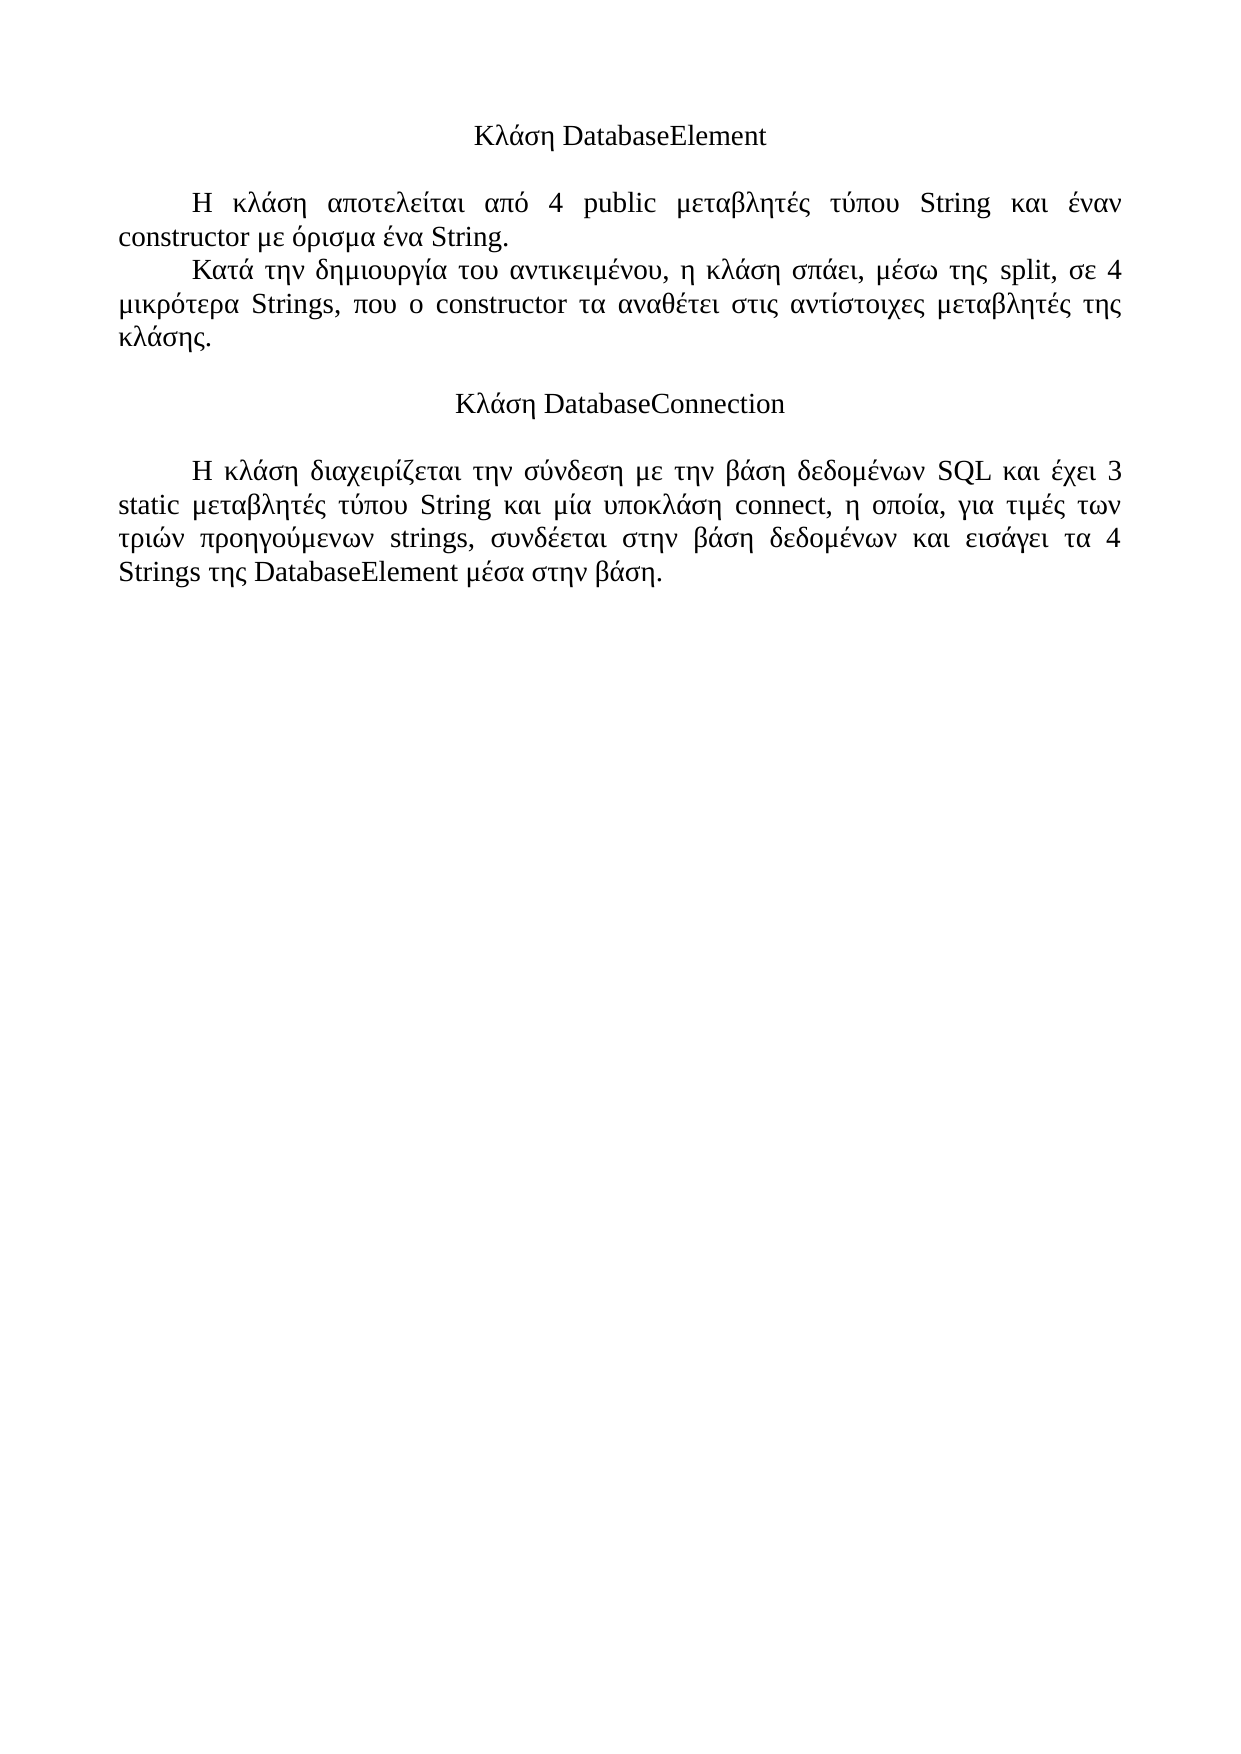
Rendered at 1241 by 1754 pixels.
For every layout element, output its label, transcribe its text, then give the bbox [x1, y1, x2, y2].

text Κλάση DatabaseConnection [118, 386, 1122, 420]
text H κλάση αποτελείται από 4 public μεταβλητές τύπου String και έναν constructor με όρισμα ένα String. [118, 185, 1122, 252]
text Κλάση DatabaseElement [118, 118, 1122, 152]
text H κλάση διαχειρίζεται την σύνδεση με την βάση δεδομένων SQL και έχει 3 static μεταβλητές τύπου String και μία υποκλάση connect, η οποία, για τιμές των τριών προηγούμενων strings, συνδέεται στην βάση δεδομένων και εισάγει τα 4 Strings της DatabaseElement μέσα στην βάση. [118, 453, 1122, 588]
text Κατά την δημιουργία του αντικειμένου, η κλάση σπάει, μέσω της split, σε 4 μικρότερα Strings, που ο constructor τα αναθέτει στις αντίστοιχες μεταβλητές της κλάσης. [118, 252, 1122, 353]
